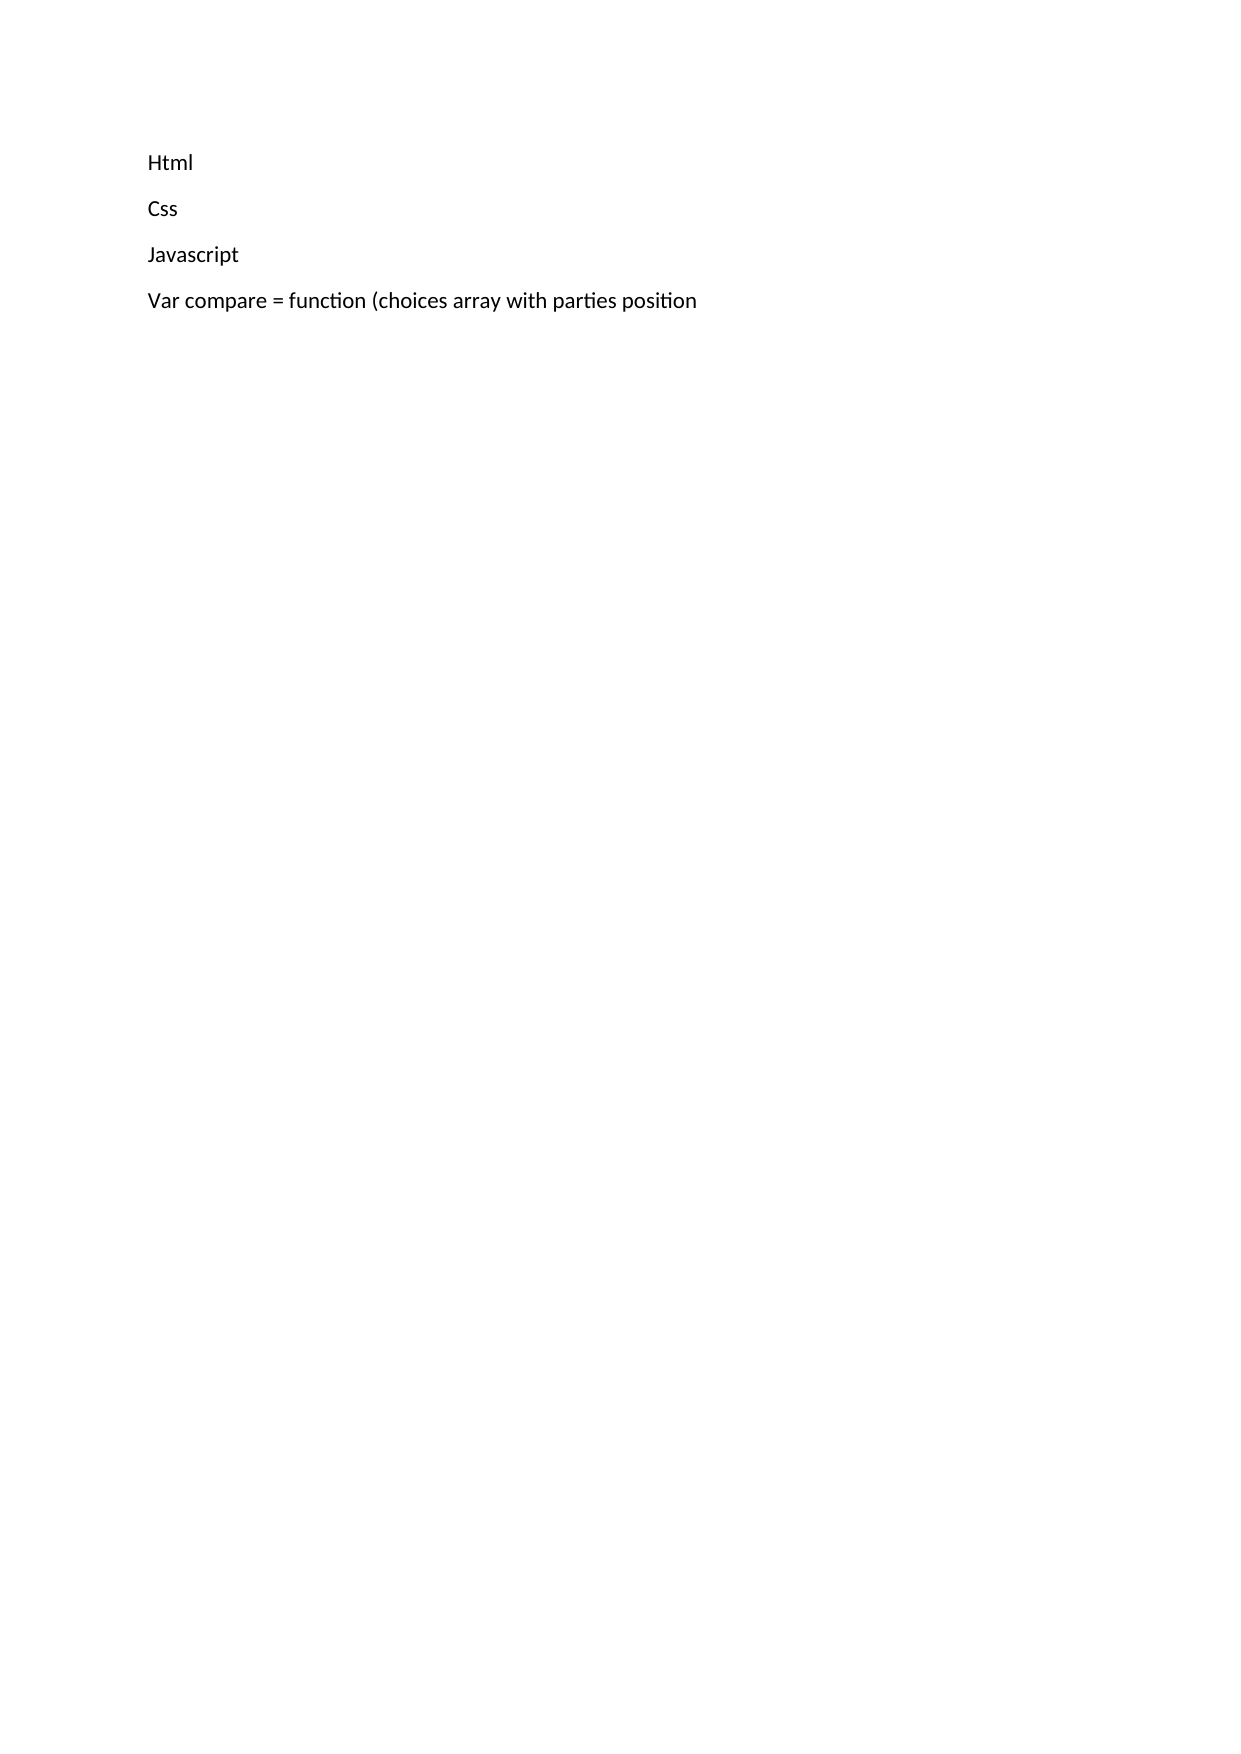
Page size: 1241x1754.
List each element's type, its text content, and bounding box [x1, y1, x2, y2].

text Javascript [148, 240, 1093, 268]
text Html [148, 148, 1093, 176]
text Var compare = function (choices array with parties position [148, 287, 1093, 315]
text Css [148, 194, 1093, 222]
